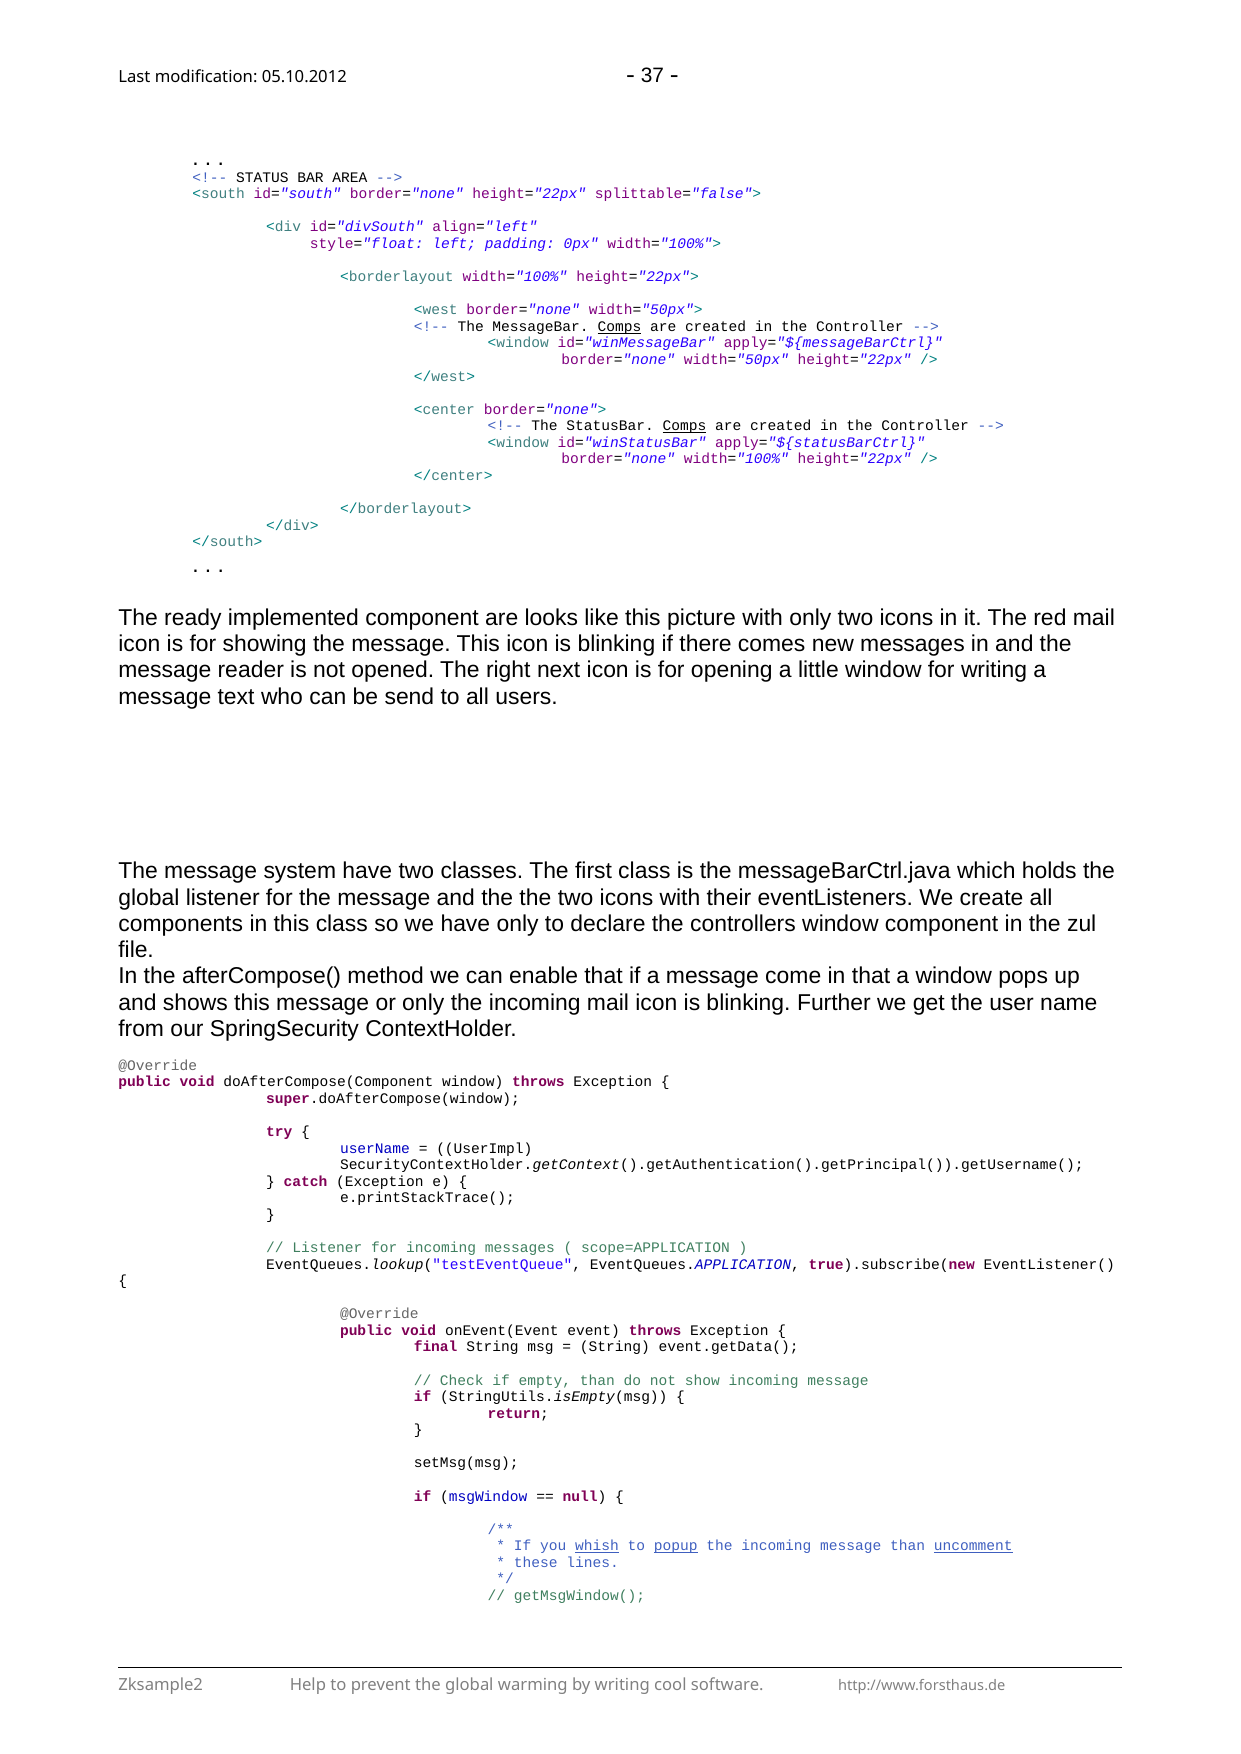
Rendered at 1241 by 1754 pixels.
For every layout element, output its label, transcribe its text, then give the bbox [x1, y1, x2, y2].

text style="float: left; padding: 0px" width="100%"> [118, 236, 1122, 253]
text } catch (Exception e) { [118, 1174, 1122, 1191]
text . . . [118, 144, 1122, 170]
text </west> [118, 369, 1122, 385]
text // Check if empty, than do not show incoming message [118, 1373, 1122, 1389]
text EventQueues.lookup("testEventQueue", EventQueues.APPLICATION, true).subscribe(new EventListener() { [118, 1257, 1122, 1290]
text <!-- STATUS BAR AREA --> [118, 170, 1122, 187]
text // Listener for incoming messages ( scope=APPLICATION ) [118, 1240, 1122, 1257]
text </center> [118, 468, 1122, 485]
text </south> [118, 534, 1122, 551]
text /** [118, 1522, 1122, 1538]
text public void onEvent(Event event) throws Exception { [118, 1323, 1122, 1340]
text setMsg(msg); [118, 1456, 1122, 1472]
text <!-- The StatusBar. Comps are created in the Controller --> [118, 418, 1122, 435]
text return; [118, 1406, 1122, 1422]
text @Override [118, 1307, 1122, 1323]
text * these lines. [118, 1555, 1122, 1572]
text } [118, 1207, 1122, 1224]
text if (StringUtils.isEmpty(msg)) { [118, 1389, 1122, 1406]
text <div id="divSouth" align="left" [118, 220, 1122, 236]
text . . . [118, 551, 1122, 577]
text </borderlayout> [118, 501, 1122, 518]
text SecurityContextHolder.getContext().getAuthentication().getPrincipal()).getUsername(); [118, 1157, 1122, 1174]
text @Override [118, 1058, 1122, 1075]
text <borderlayout width="100%" height="22px"> [118, 269, 1122, 286]
text <!-- The MessageBar. Comps are created in the Controller --> [118, 319, 1122, 336]
text The ready implemented component are looks like this picture with only two icons in it. The red mail icon is for showing the message. This icon is blinking if there comes new messages in and the message reader is not opened. The right next icon is for opening a little window for writing a message text who can be send to all users. [118, 604, 1122, 709]
text } [118, 1422, 1122, 1439]
text // getMsgWindow(); [118, 1588, 1122, 1605]
text border="none" width="50px" height="22px" /> [118, 352, 1122, 369]
text The message system have two classes. The first class is the messageBarCtrl.java which holds the global listener for the message and the the two icons with their eventListeners. We create all components in this class so we have only to declare the controllers window component in the zul file. [118, 857, 1122, 962]
text * If you whish to popup the incoming message than uncomment [118, 1538, 1122, 1555]
text */ [118, 1572, 1122, 1588]
text final String msg = (String) event.getData(); [118, 1340, 1122, 1356]
text <south id="south" border="none" height="22px" splittable="false"> [118, 187, 1122, 203]
text super.doAfterCompose(window); [118, 1091, 1122, 1108]
text <window id="winMessageBar" apply="${messageBarCtrl}" [118, 336, 1122, 352]
text </div> [118, 518, 1122, 534]
text <west border="none" width="50px"> [118, 302, 1122, 319]
text if (msgWindow == null) { [118, 1489, 1122, 1505]
text e.printStackTrace(); [118, 1191, 1122, 1207]
text userName = ((UserImpl) [118, 1141, 1122, 1157]
text try { [118, 1124, 1122, 1141]
text border="none" width="100%" height="22px" /> [118, 452, 1122, 468]
text <window id="winStatusBar" apply="${statusBarCtrl}" [118, 435, 1122, 452]
text public void doAfterCompose(Component window) throws Exception { [118, 1075, 1122, 1091]
text In the afterCompose() method we can enable that if a message come in that a window pops up and shows this message or only the incoming mail icon is blinking. Further we get the user name from our SpringSecurity ContextHolder. [118, 962, 1122, 1042]
text <center border="none"> [118, 402, 1122, 418]
